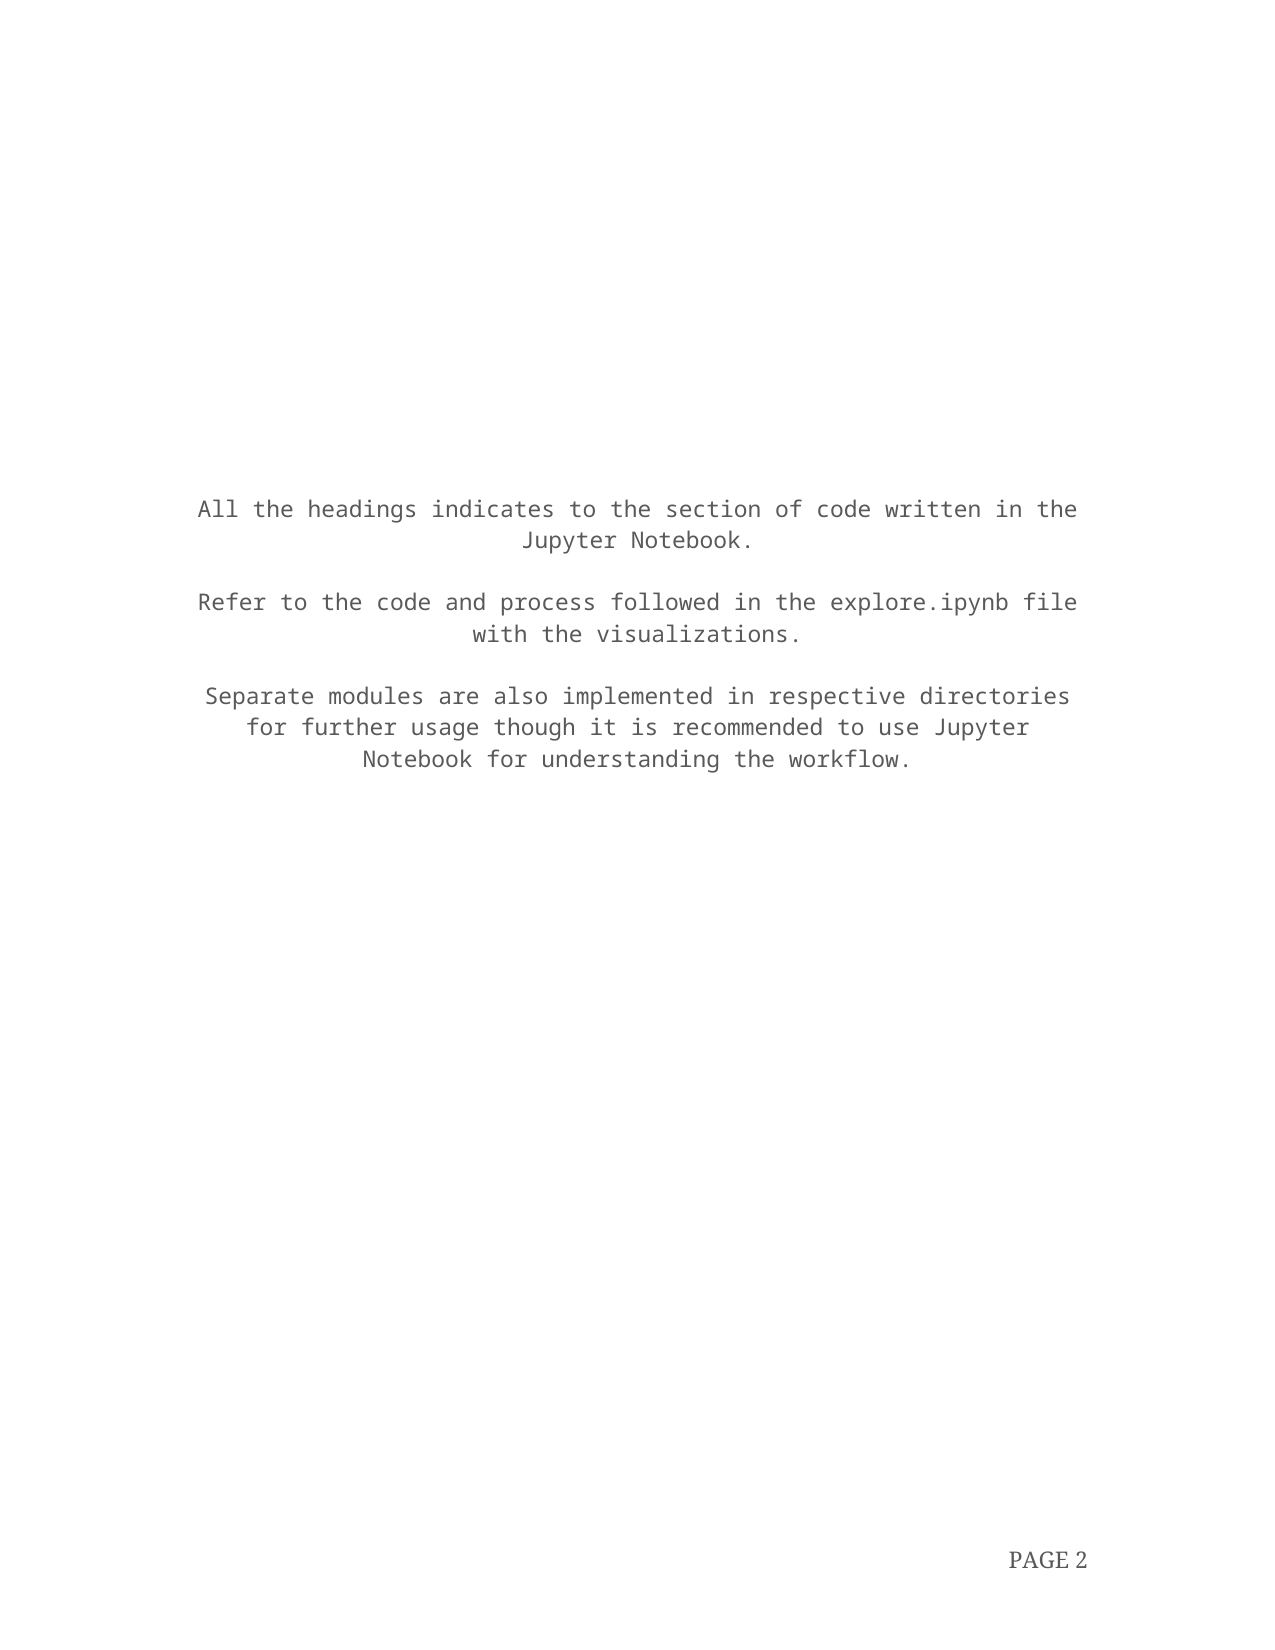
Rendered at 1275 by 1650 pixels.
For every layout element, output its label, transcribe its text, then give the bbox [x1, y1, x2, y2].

text All the headings indicates to the section of code written in the Jupyter Notebook. [187, 492, 1087, 555]
text Refer to the code and process followed in the explore.ipynb file [187, 586, 1087, 617]
text Separate modules are also implemented in respective directories for further usage though it is recommended to use Jupyter Notebook for understanding the workflow. [187, 680, 1087, 774]
text with the visualizations. [187, 617, 1087, 649]
